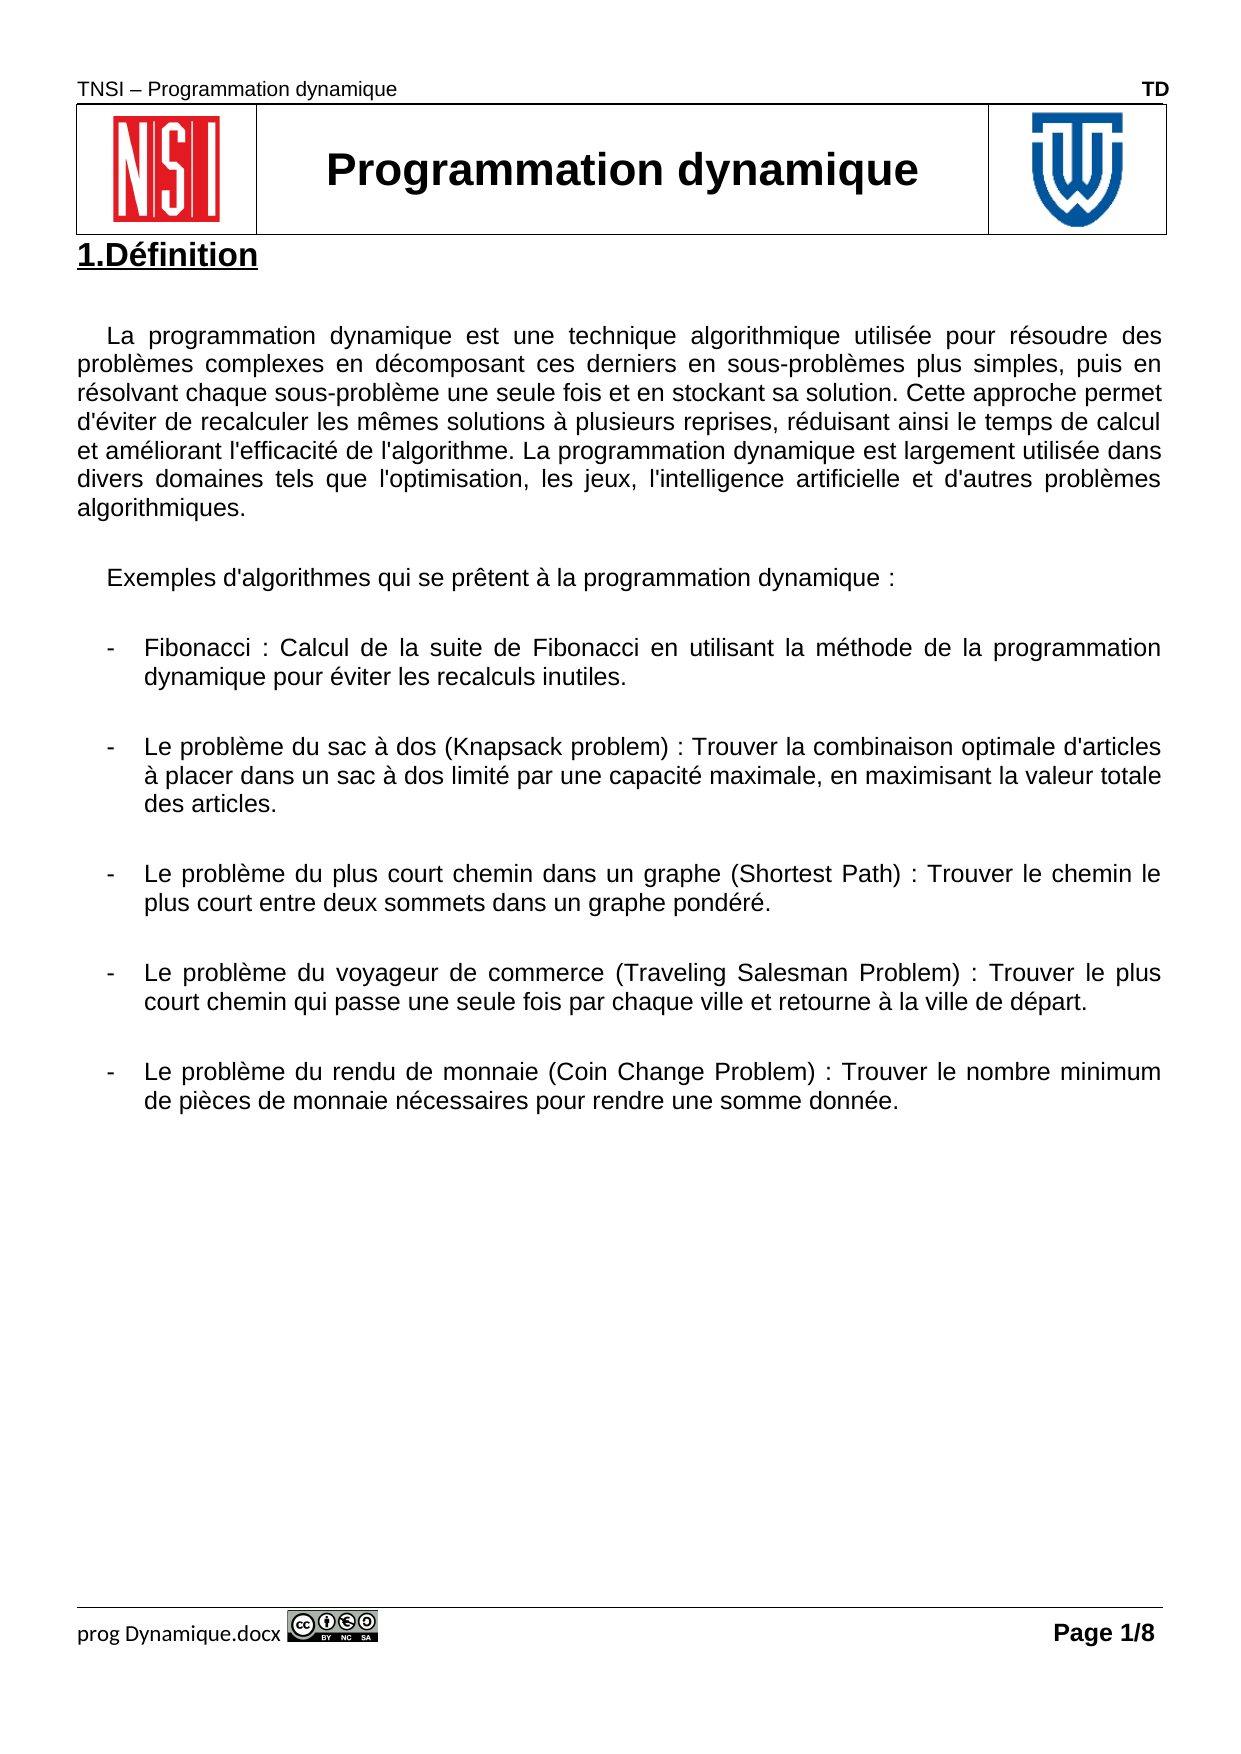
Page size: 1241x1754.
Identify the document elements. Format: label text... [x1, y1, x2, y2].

list Le problème du rendu de monnaie (Coin Change Problem) : Trouver le nombre minimum de pièces de monnaie nécessaires pour rendre une somme donnée. [106, 1057, 1163, 1114]
picture [287, 1610, 378, 1642]
table_header Programmation dynamique [257, 105, 988, 234]
list Fibonacci : Calcul de la suite de Fibonacci en utilisant la méthode de la programmation dynamique pour éviter les recalculs inutiles. [106, 633, 1163, 691]
list Le problème du voyageur de commerce (Traveling Salesman Problem) : Trouver le plus court chemin qui passe une seule fois par chaque ville et retourne à la ville de départ. [106, 958, 1163, 1016]
text Exemples d'algorithmes qui se prêtent à la programmation dynamique : [77, 563, 1163, 592]
list Le problème du plus court chemin dans un graphe (Shortest Path) : Trouver le chemin le plus court entre deux sommets dans un graphe pondéré. [106, 859, 1163, 917]
table_header [989, 105, 1166, 234]
list Le problème du sac à dos (Knapsack problem) : Trouver la combinaison optimale d'articles à placer dans un sac à dos limité par une capacité maximale, en maximisant la valeur totale des articles. [106, 732, 1163, 818]
list Définition [77, 235, 1163, 273]
table_header [77, 105, 256, 234]
text La programmation dynamique est une technique algorithmique utilisée pour résoudre des problèmes complexes en décomposant ces derniers en sous-problèmes plus simples, puis en résolvant chaque sous-problème une seule fois et en stockant sa solution. Cette approche permet d'éviter de recalculer les mêmes solutions à plusieurs reprises, réduisant ainsi le temps de calcul et améliorant l'efficacité de l'algorithme. La programmation dynamique est largement utilisée dans divers domaines tels que l'optimisation, les jeux, l'intelligence artificielle et d'autres problèmes algorithmiques. [77, 321, 1163, 522]
